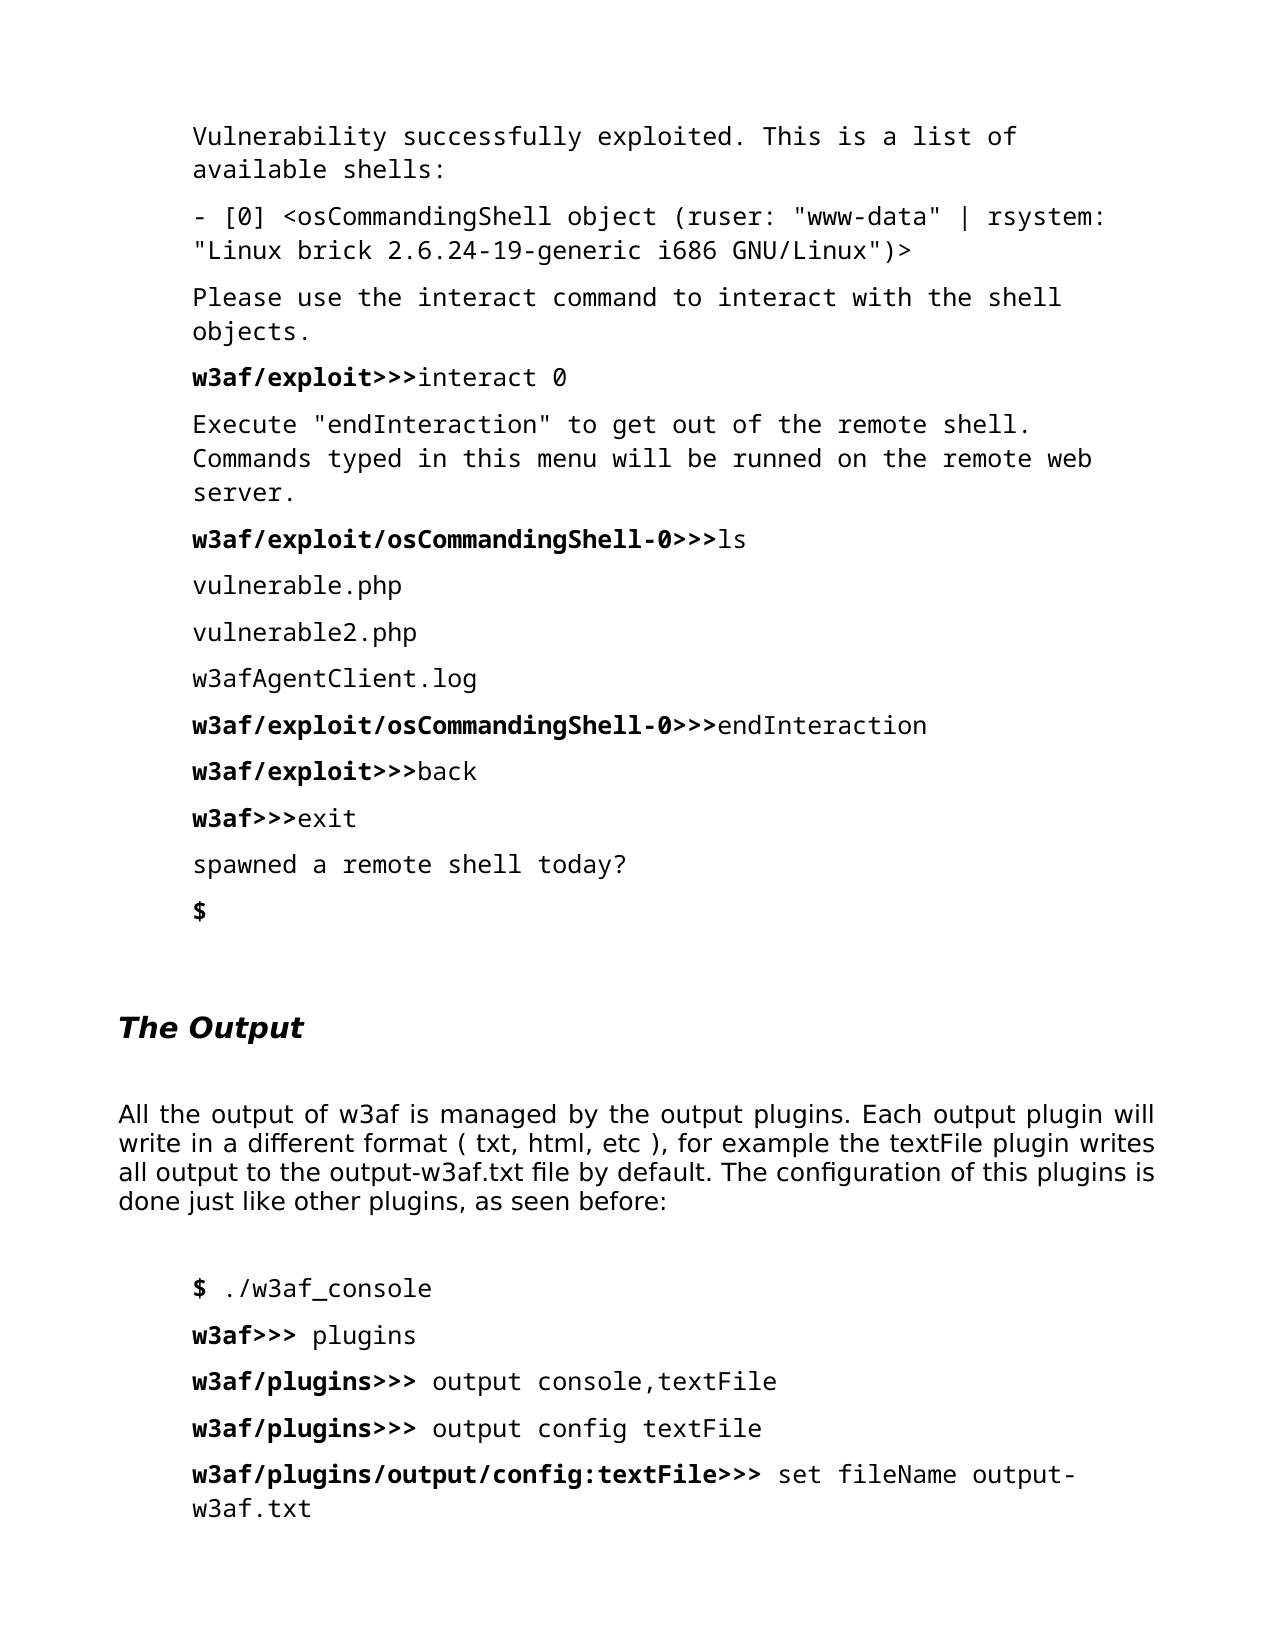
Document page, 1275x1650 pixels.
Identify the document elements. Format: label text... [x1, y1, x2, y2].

text w3af/plugins>>> output console,textFile [192, 1364, 1157, 1398]
text w3af/exploit>>>back [192, 754, 1157, 788]
text Vulnerability successfully exploited. This is a list of available shells: [192, 118, 1157, 186]
text spawned a remote shell today? [192, 847, 1157, 881]
text w3af>>>exit [192, 801, 1157, 835]
text vulnerable2.php [192, 614, 1157, 648]
text w3af/exploit/osCommandingShell-0>>>endInteraction [192, 707, 1157, 742]
text w3afAgentClient.log [192, 661, 1157, 695]
text w3af/exploit>>>interact 0 [192, 360, 1157, 394]
text w3af>>> plugins [192, 1317, 1157, 1351]
text w3af/exploit/osCommandingShell-0>>>ls [192, 521, 1157, 555]
text All the output of w3af is managed by the output plugins. Each output plugin will write in a different format ( txt, html, etc ), for example the textFile plugin writes all output to the output-w3af.txt file by default. The configuration of this plugins is done just like other plugins, as seen before: [118, 1100, 1157, 1217]
text Please use the interact command to interact with the shell objects. [192, 279, 1157, 347]
text - [0] <osCommandingShell object (ruser: "www-data" | rsystem: "Linux brick 2.6.24-19-generic i686 GNU/Linux")> [192, 199, 1157, 267]
text $ ./w3af_console [192, 1271, 1157, 1305]
text $ [192, 894, 1157, 928]
text Execute "endInteraction" to get out of the remote shell. Commands typed in this menu will be runned on the remote web server. [192, 407, 1157, 509]
text w3af/plugins>>> output config textFile [192, 1411, 1157, 1444]
subtitle The Output [118, 1012, 1157, 1046]
text vulnerable.php [192, 568, 1157, 602]
text w3af/plugins/output/config:textFile>>> set fileName output-w3af.txt [192, 1457, 1157, 1525]
